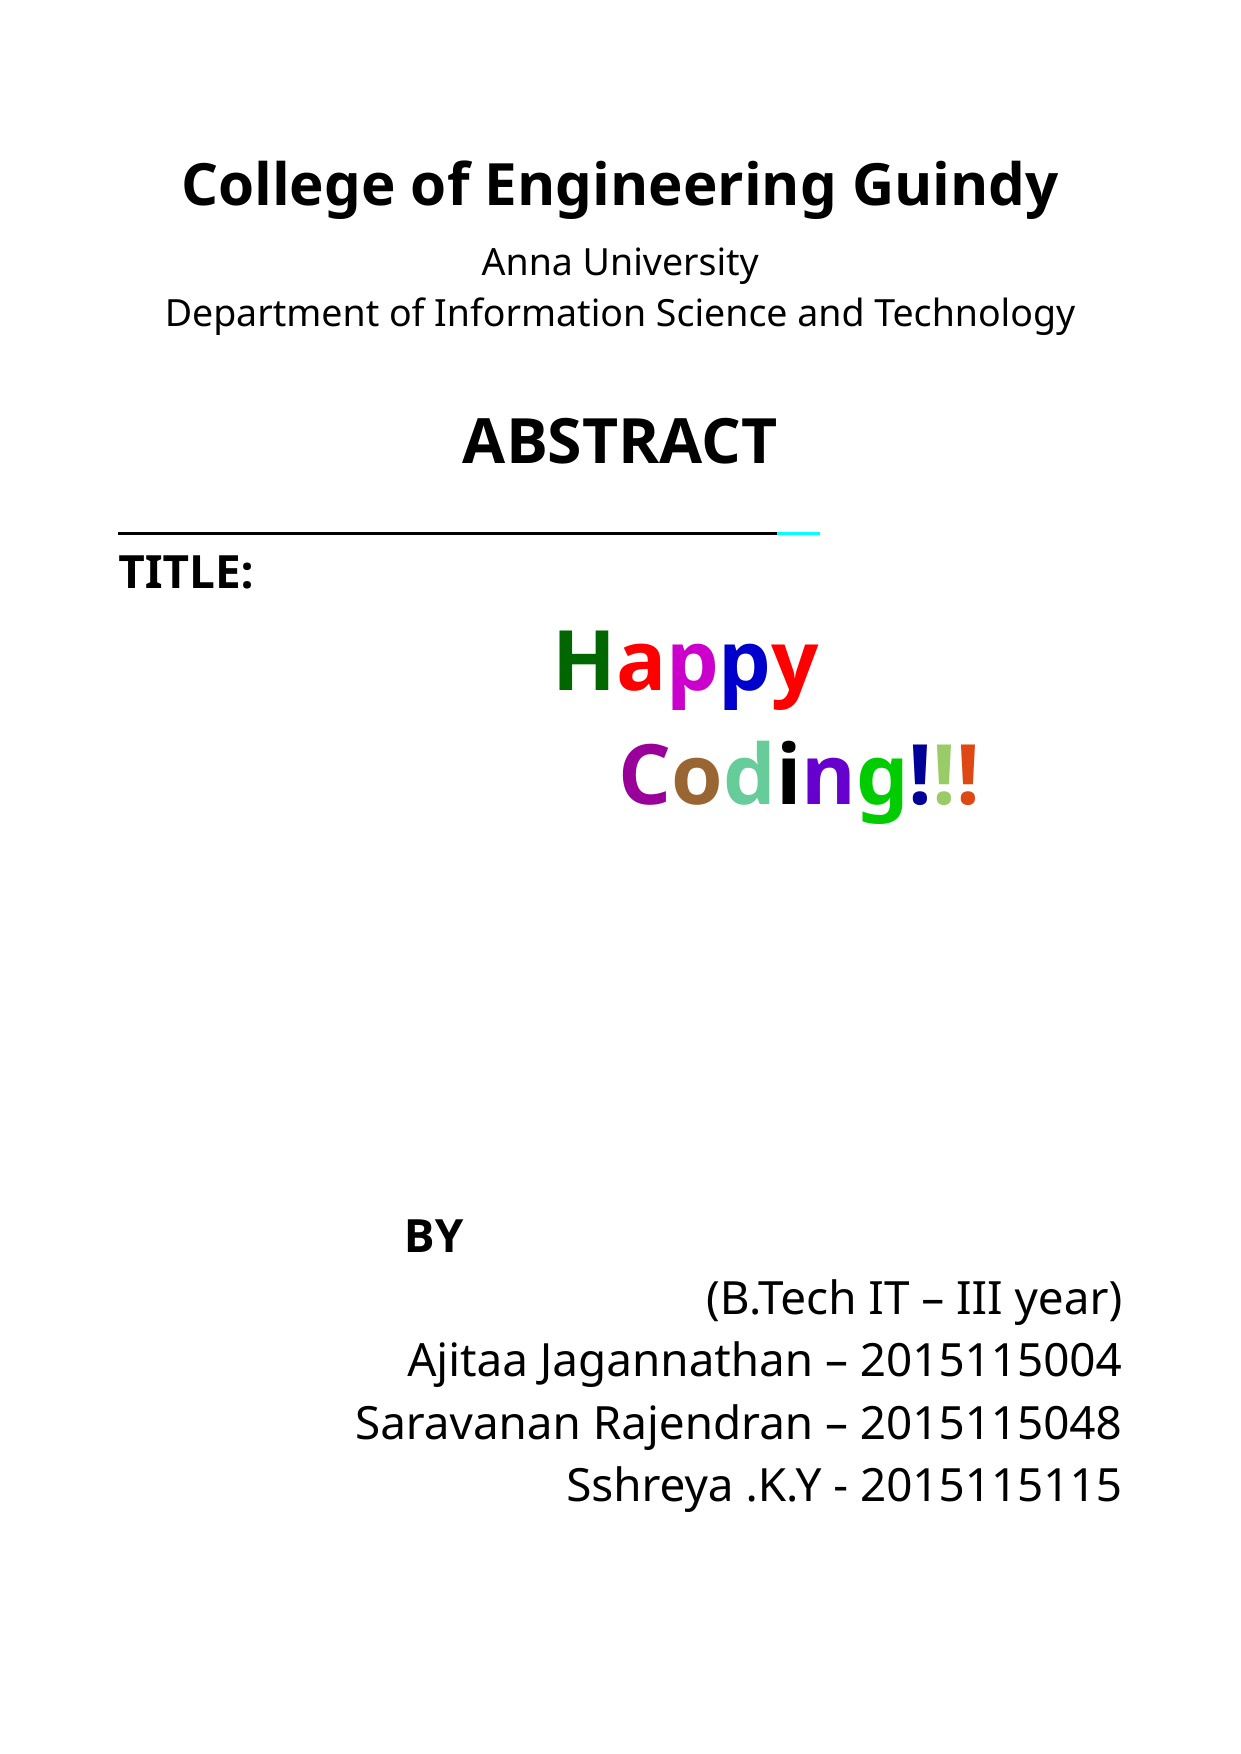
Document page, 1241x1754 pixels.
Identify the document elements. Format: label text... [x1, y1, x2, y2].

text Happy [118, 602, 1122, 715]
text Coding!!! [118, 715, 1122, 829]
title College of Engineering Guindy [118, 143, 1122, 223]
text TITLE: [118, 539, 1122, 602]
text Saravanan Rajendran – 2015115048 [118, 1390, 1122, 1453]
text Sshreya .K.Y - 2015115115 [118, 1453, 1122, 1515]
text Ajitaa Jagannathan – 2015115004 [118, 1328, 1122, 1390]
text (B.Tech IT – III year) [118, 1266, 1122, 1328]
title ABSTRACT [118, 396, 1122, 481]
text Department of Information Science and Technology [118, 286, 1122, 337]
text BY [118, 1203, 1122, 1266]
text Anna University [118, 235, 1122, 286]
